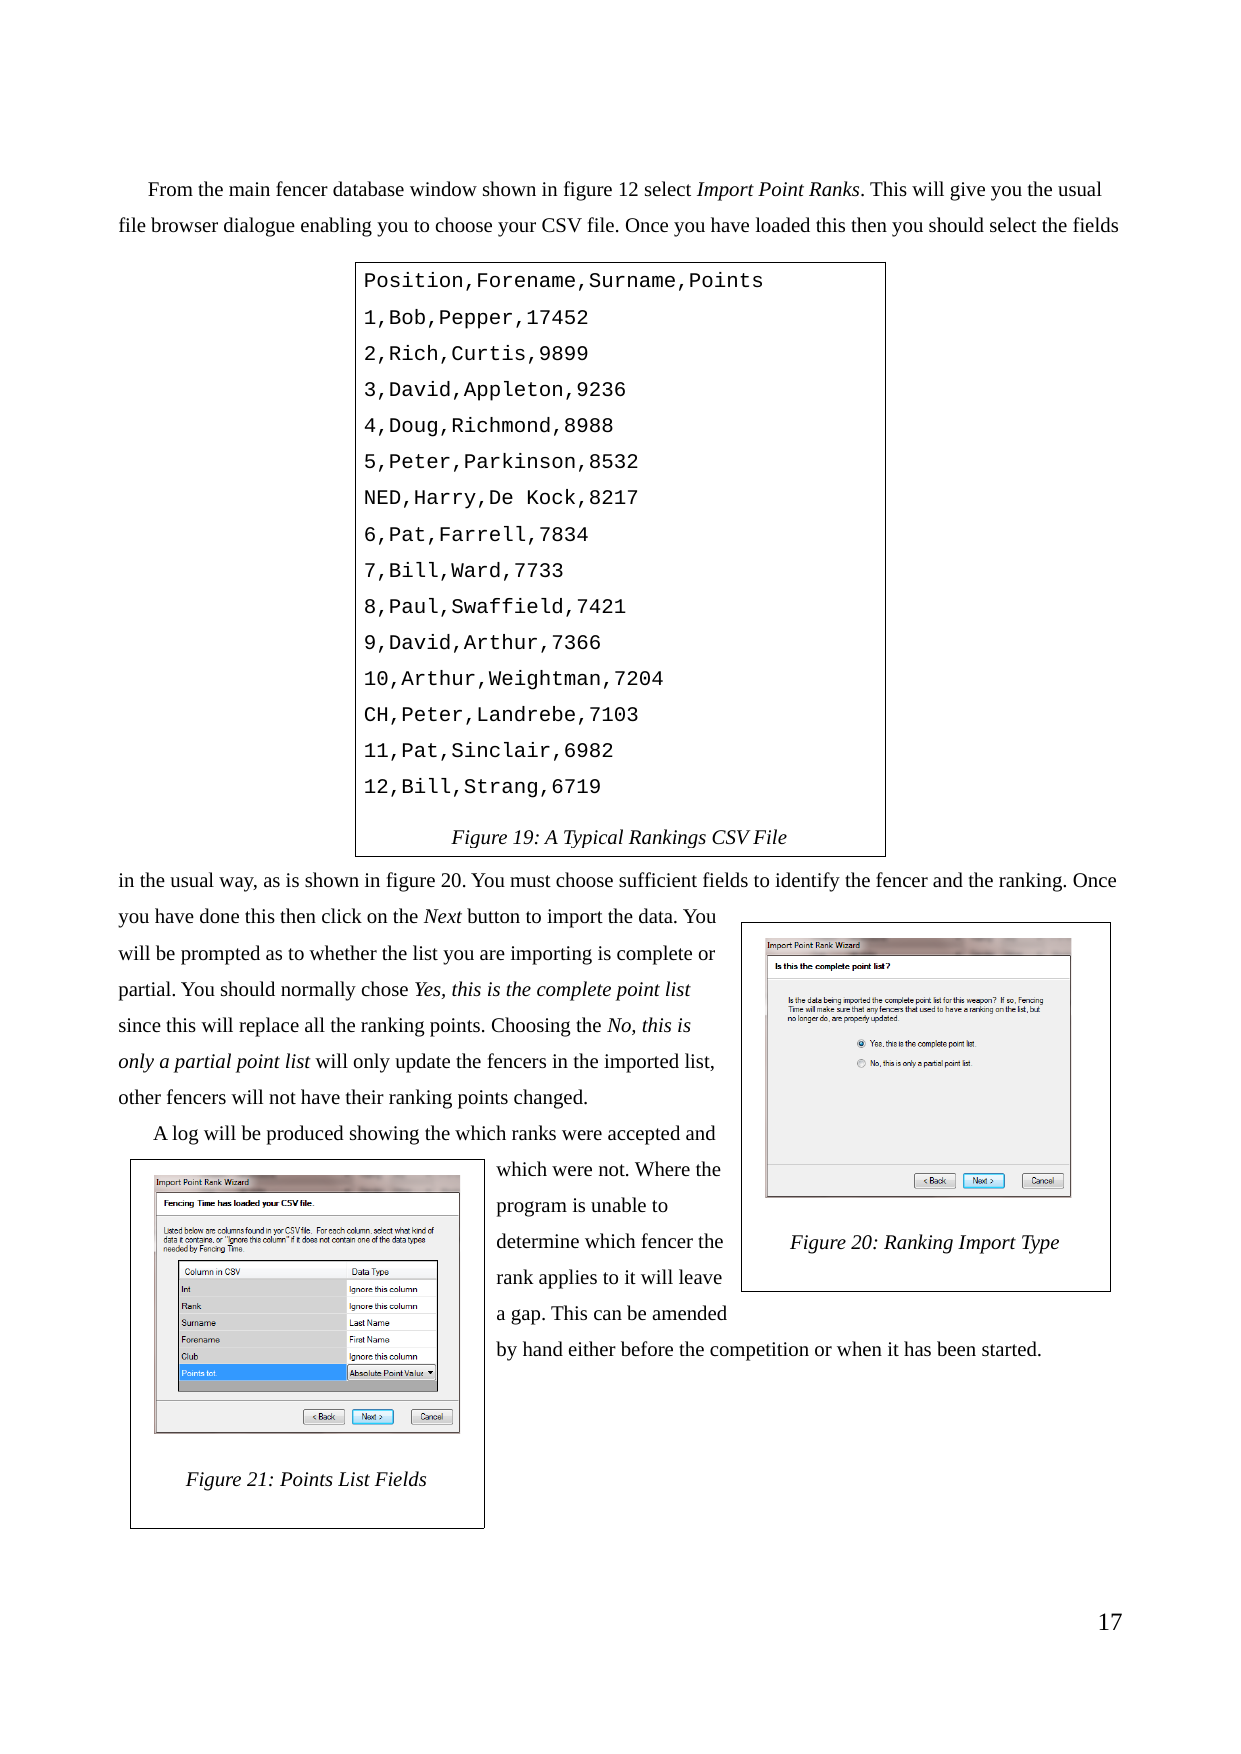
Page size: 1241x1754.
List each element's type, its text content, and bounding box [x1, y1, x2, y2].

text 3,David,Appleton,9236 [364, 379, 877, 403]
text 7,Bill,Ward,7733 [364, 560, 877, 583]
text 9,David,Arthur,7366 [364, 632, 877, 656]
text Figure 19: A Typical Rankings CSV File [364, 825, 877, 848]
text Figure 20: Ranking Import Type [750, 1230, 1101, 1254]
text 5,Peter,Parkinson,8532 [364, 451, 877, 475]
text 10,Arthur,Weightman,7204 [364, 668, 877, 692]
text NED,Harry,De Kock,8217 [364, 487, 877, 511]
text Position,Forename,Surname,Points [364, 271, 877, 294]
text 2,Rich,Curtis,9899 [364, 343, 877, 366]
text 4,Doug,Richmond,8988 [364, 415, 877, 439]
text 1,Bob,Pepper,17452 [364, 307, 877, 330]
text 12,Bill,Strang,6719 [364, 777, 877, 800]
text 6,Pat,Farrell,7834 [364, 523, 877, 547]
text A log will be produced showing the which ranks were accepted and which were not. Where the program is unable to determine which fencer the rank applies to it will leave a gap. This can be amended by hand either before the competition or when it has been started. [118, 1121, 1122, 1361]
text 8,Paul,Swaffield,7421 [364, 596, 877, 619]
picture [154, 1175, 461, 1434]
picture [765, 938, 1072, 1198]
text 11,Pat,Sinclair,6982 [364, 740, 877, 764]
text CH,Peter,Landrebe,7103 [364, 704, 877, 728]
text From the main fencer database window shown in figure 12 select Import Point Ranks. This will give you the usual file browser dialogue enabling you to choose your CSV file. Once you have loaded this then you should select the fields in the usual way, as is shown in figure 20. You must choose sufficient fields to identify the fencer and the ranking. Once you have done this then click on the Next button to import the data. You will be prompted as to whether the list you are importing is complete or partial. You should normally chose Yes, this is the complete point list since this will replace all the ranking points. Choosing the No, this is only a partial point list will only update the fencers in the imported list, other fencers will not have their ranking points changed. [118, 177, 1122, 1109]
text Figure 21: Points List Fields [139, 1467, 475, 1491]
